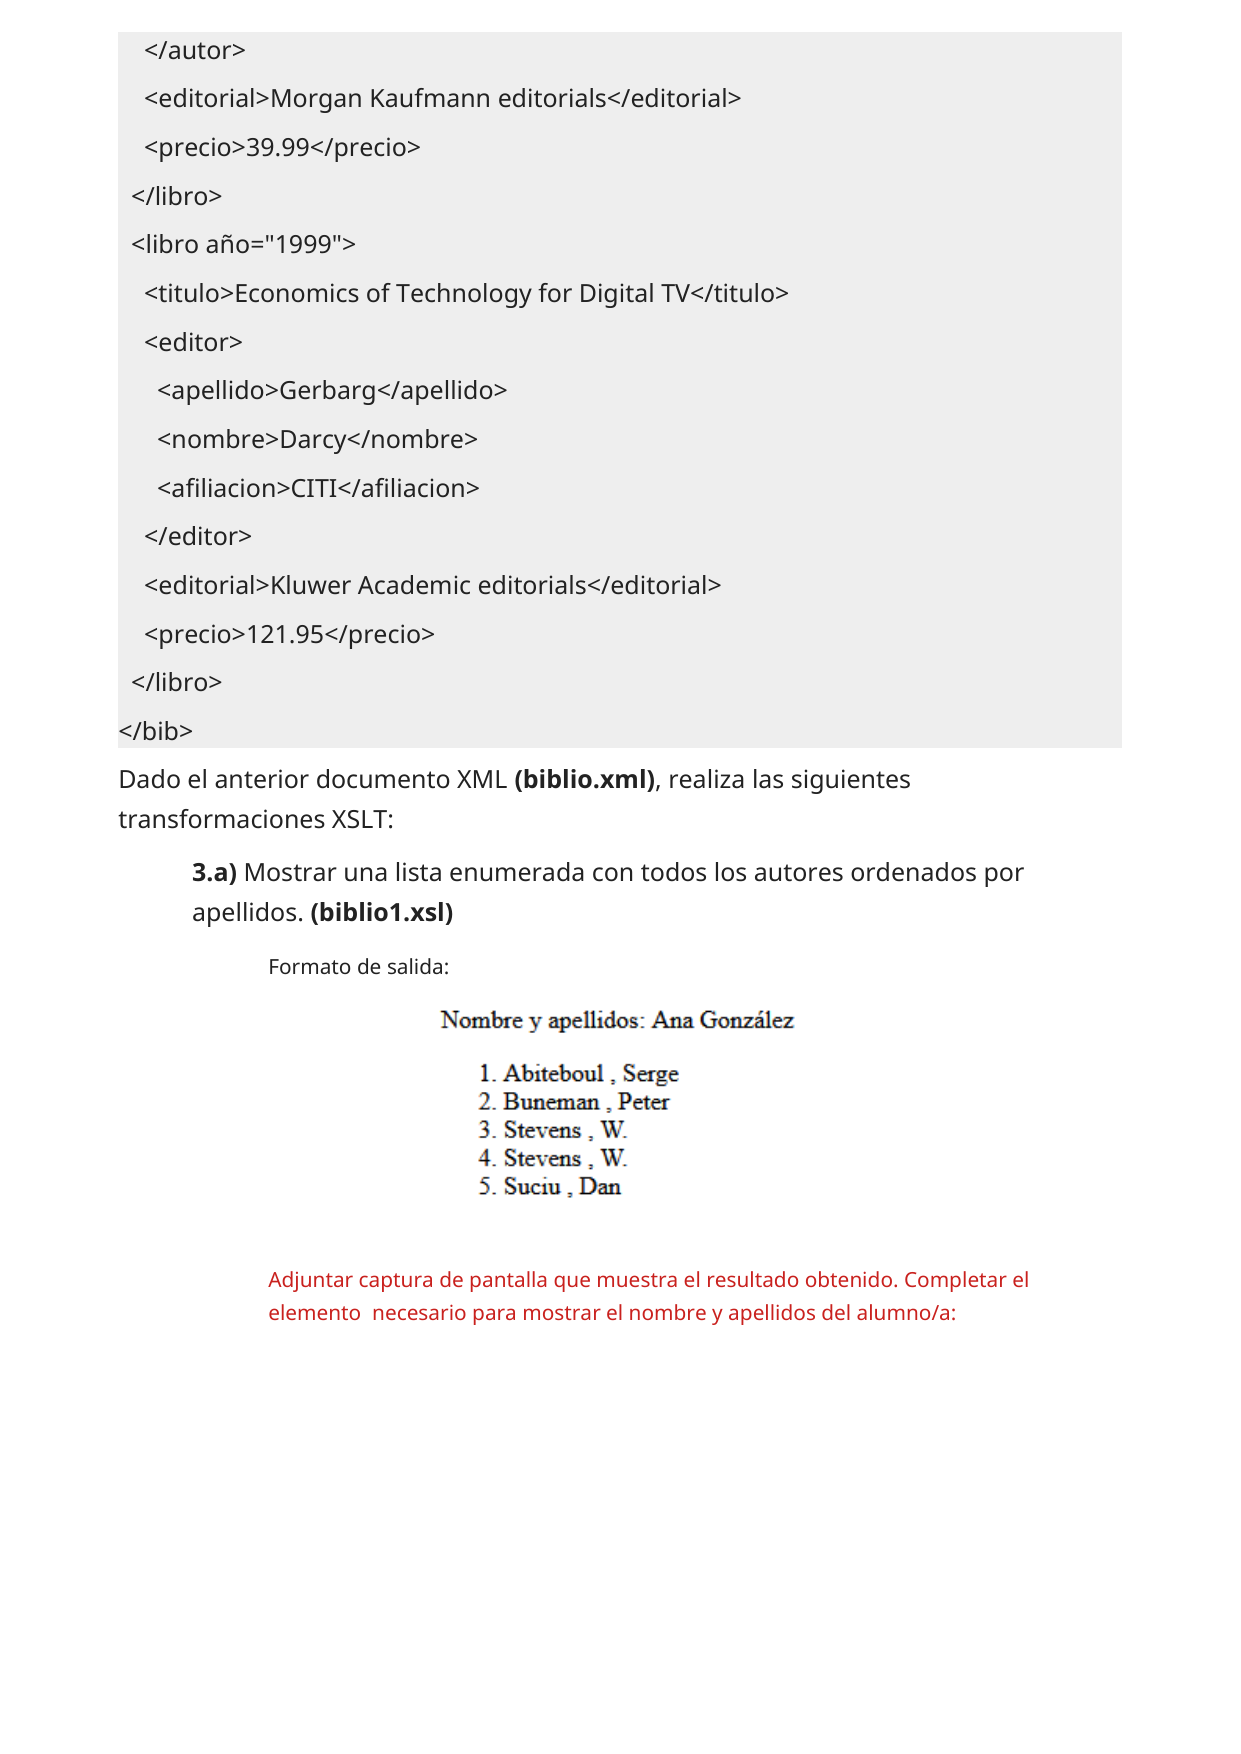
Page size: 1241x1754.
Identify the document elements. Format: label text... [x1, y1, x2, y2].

text </editor> [118, 519, 1122, 553]
list 3.a) Mostrar una lista enumerada con todos los autores ordenados por apellidos. (biblio1.xsl) [118, 855, 1122, 928]
picture [435, 1000, 812, 1215]
text <editor> [118, 324, 1122, 358]
text Adjuntar captura de pantalla que muestra el resultado obtenido. Completar el elemento necesario para mostrar el nombre y apellidos del alumno/a: [268, 1266, 1122, 1327]
text Formato de salida: [118, 948, 1122, 982]
text </autor> [118, 32, 1122, 67]
text <libro año="1999"> [118, 227, 1122, 261]
text <precio>39.99</precio> [118, 130, 1122, 164]
text <precio>121.95</precio> [118, 616, 1122, 650]
text Dado el anterior documento XML (biblio.xml), realiza las siguientes transformaciones XSLT: [118, 762, 1122, 835]
text <nombre>Darcy</nombre> [118, 422, 1122, 456]
text </bib> [118, 713, 1122, 748]
text <editorial>Kluwer Academic editorials</editorial> [118, 568, 1122, 602]
text <afiliacion>CITI</afiliacion> [118, 470, 1122, 504]
text </libro> [118, 178, 1122, 212]
text </libro> [118, 665, 1122, 699]
text <apellido>Gerbarg</apellido> [118, 373, 1122, 407]
text <editorial>Morgan Kaufmann editorials</editorial> [118, 81, 1122, 115]
text <titulo>Economics of Technology for Digital TV</titulo> [118, 276, 1122, 310]
